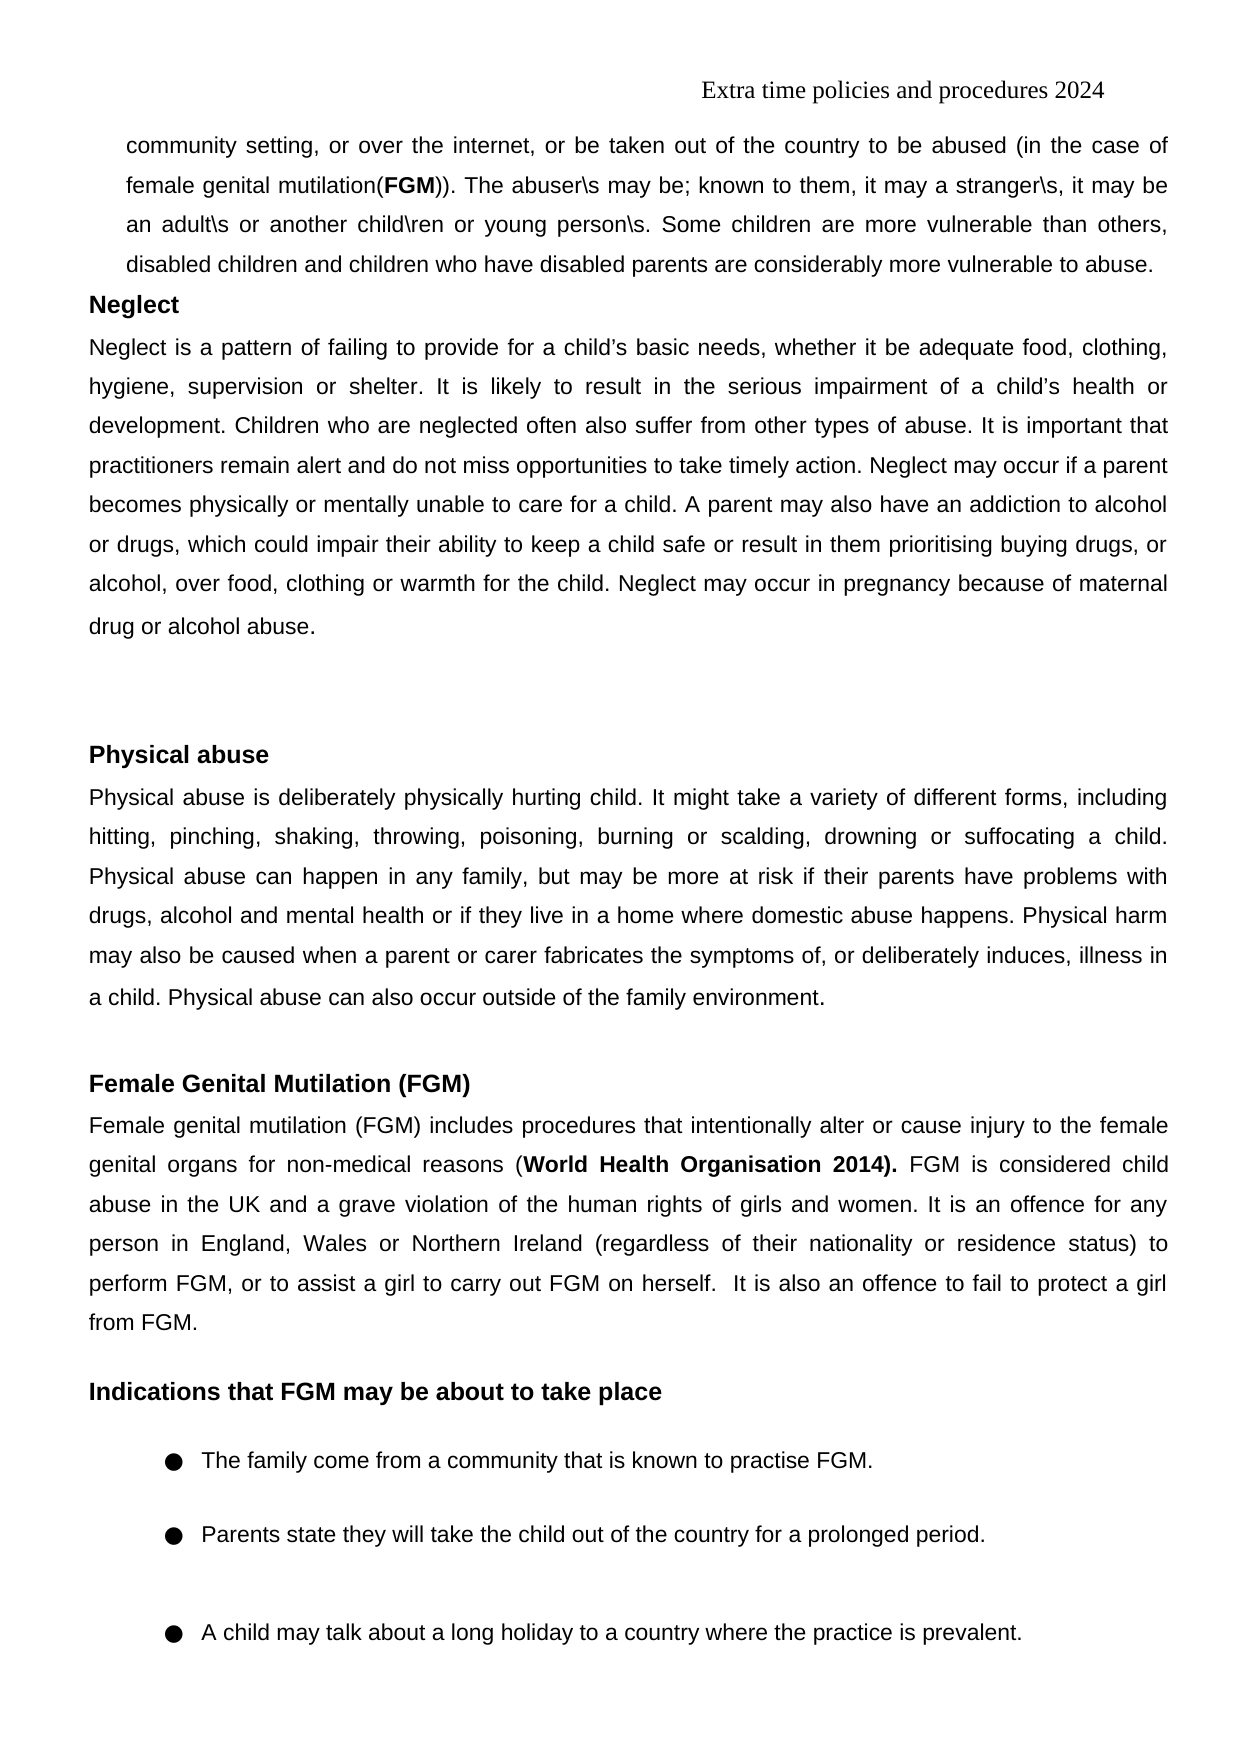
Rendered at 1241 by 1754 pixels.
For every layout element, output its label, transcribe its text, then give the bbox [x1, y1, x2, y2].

text Female genital mutilation (FGM) includes procedures that intentionally alter or cause injury to the female genital organs for non-medical reasons (World Health Organisation 2014). FGM is considered child abuse in the UK and a grave violation of the human rights of girls and women. It is an offence for any person in England, Wales or Northern Ireland (regardless of their nationality or residence status) to perform FGM, or to assist a girl to carry out FGM on herself. It is also an offence to fail to protect a girl from FGM. [89, 1112, 1169, 1335]
text Neglect [89, 290, 1169, 319]
text Indications that FGM may be about to take place [59, 1377, 1169, 1406]
text Neglect is a pattern of failing to provide for a child’s basic needs, whether it be adequate food, clothing, hygiene, supervision or shelter. It is likely to result in the serious impairment of a child’s health or development. Children who are neglected often also suffer from other types of abuse. It is important that practitioners remain alert and do not miss opportunities to take timely action. Neglect may occur if a parent becomes physically or mentally unable to care for a child. A parent may also have an addiction to alcohol or drugs, which could impair their ability to keep a child safe or result in them prioritising buying drugs, or alcohol, over food, clothing or warmth for the child. Neglect may occur in pregnancy because of maternal drug or alcohol abuse. [89, 333, 1169, 640]
text Physical abuse [89, 741, 1169, 769]
list The family come from a community that is known to practise FGM. [164, 1435, 1169, 1482]
list Parents state they will take the child out of the country for a prolonged period. [164, 1508, 1169, 1555]
text Female Genital Mutilation (FGM) [59, 1068, 1169, 1097]
list A child may talk about a long holiday to a country where the practice is prevalent. [164, 1606, 1169, 1653]
list community setting, or over the internet, or be taken out of the country to be abused (in the case of female genital mutilation(FGM)). The abuser\s may be; known to them, it may a stranger\s, it may be an adult\s or another child\ren or young person\s. Some children are more vulnerable than others, disabled children and children who have disabled parents are considerably more vulnerable to abuse. [89, 132, 1169, 277]
text Physical abuse is deliberately physically hurting child. It might take a variety of different forms, including hitting, pinching, shaking, throwing, poisoning, burning or scalding, drowning or suffocating a child. Physical abuse can happen in any family, but may be more at risk if their parents have problems with drugs, alcohol and mental health or if they live in a home where domestic abuse happens. Physical harm may also be caused when a parent or carer fabricates the symptoms of, or deliberately induces, illness in a child. Physical abuse can also occur outside of the family environment. [89, 784, 1169, 1011]
